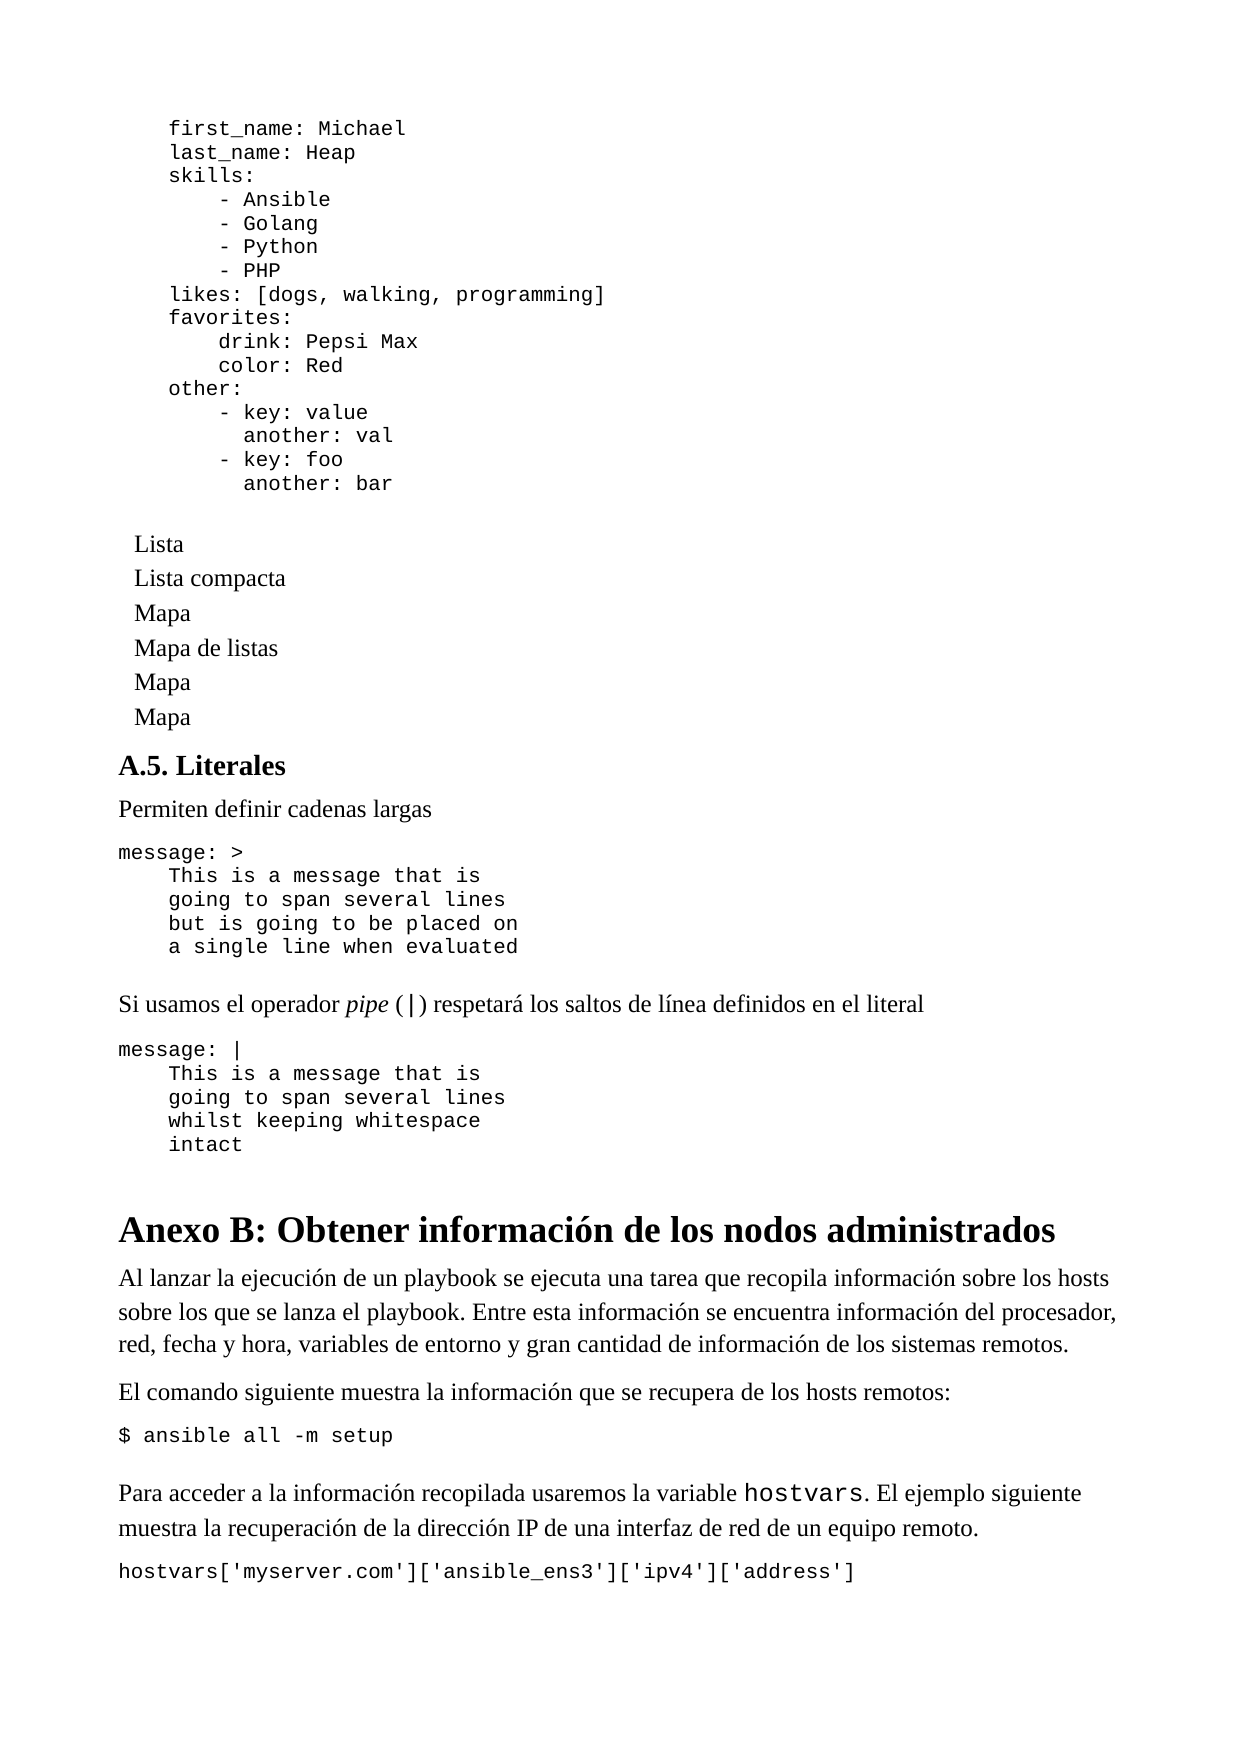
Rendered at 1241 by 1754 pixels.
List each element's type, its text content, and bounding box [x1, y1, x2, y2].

text Permiten definir cadenas largas [118, 794, 1122, 823]
table_header [118, 526, 131, 561]
table_cell Lista compacta [131, 561, 298, 595]
text but is going to be placed on [118, 913, 1122, 936]
text going to span several lines [118, 1087, 1122, 1110]
text likes: [dogs, walking, programming] [118, 284, 1122, 307]
table_cell Mapa [131, 595, 298, 630]
table_cell Mapa [131, 664, 298, 699]
text Si usamos el operador pipe (|) respetará los saltos de línea definidos en el literal [118, 989, 1122, 1020]
text - key: value [118, 402, 1122, 426]
subtitle Anexo B: Obtener información de los nodos administrados [118, 1208, 1122, 1251]
subtitle A.5. Literales [118, 748, 1122, 782]
text $ ansible all -m setup [118, 1425, 1122, 1448]
text skills: [118, 165, 1122, 189]
text first_name: Michael [118, 118, 1122, 142]
text color: Red [118, 354, 1122, 378]
table_cell Mapa de listas [131, 630, 298, 664]
text last_name: Heap [118, 142, 1122, 165]
table_cell [118, 699, 131, 733]
text - Ansible [118, 189, 1122, 213]
table_cell [118, 664, 131, 699]
text - Golang [118, 213, 1122, 236]
text going to span several lines [118, 889, 1122, 913]
table_cell [118, 595, 131, 630]
text intact [118, 1134, 1122, 1158]
table_cell [118, 561, 131, 595]
text another: bar [118, 473, 1122, 496]
text hostvars['myserver.com']['ansible_ens3']['ipv4']['address'] [118, 1561, 1122, 1584]
text other: [118, 378, 1122, 402]
text Al lanzar la ejecución de un playbook se ejecuta una tarea que recopila información sobre los hosts sobre los que se lanza el playbook. Entre esta información se encuentra información del procesador, red, fecha y hora, variables de entorno y gran cantidad de información de los sistemas remotos. [118, 1263, 1122, 1358]
text a single line when evaluated [118, 936, 1122, 960]
text whilst keeping whitespace [118, 1110, 1122, 1134]
text - key: foo [118, 449, 1122, 473]
text favorites: [118, 307, 1122, 331]
text This is a message that is [118, 1063, 1122, 1087]
text another: val [118, 426, 1122, 449]
text This is a message that is [118, 865, 1122, 889]
table_cell Mapa [131, 699, 298, 733]
table_header Lista [131, 526, 298, 561]
table_cell [118, 630, 131, 664]
text message: > [118, 842, 1122, 865]
text - Python [118, 236, 1122, 260]
text El comando siguiente muestra la información que se recupera de los hosts remotos: [118, 1377, 1122, 1406]
text message: | [118, 1039, 1122, 1063]
text drink: Pepsi Max [118, 331, 1122, 354]
text - PHP [118, 260, 1122, 284]
text Para acceder a la información recopilada usaremos la variable hostvars. El ejemplo siguiente muestra la recuperación de la dirección IP de una interfaz de red de un equipo remoto. [118, 1478, 1122, 1542]
